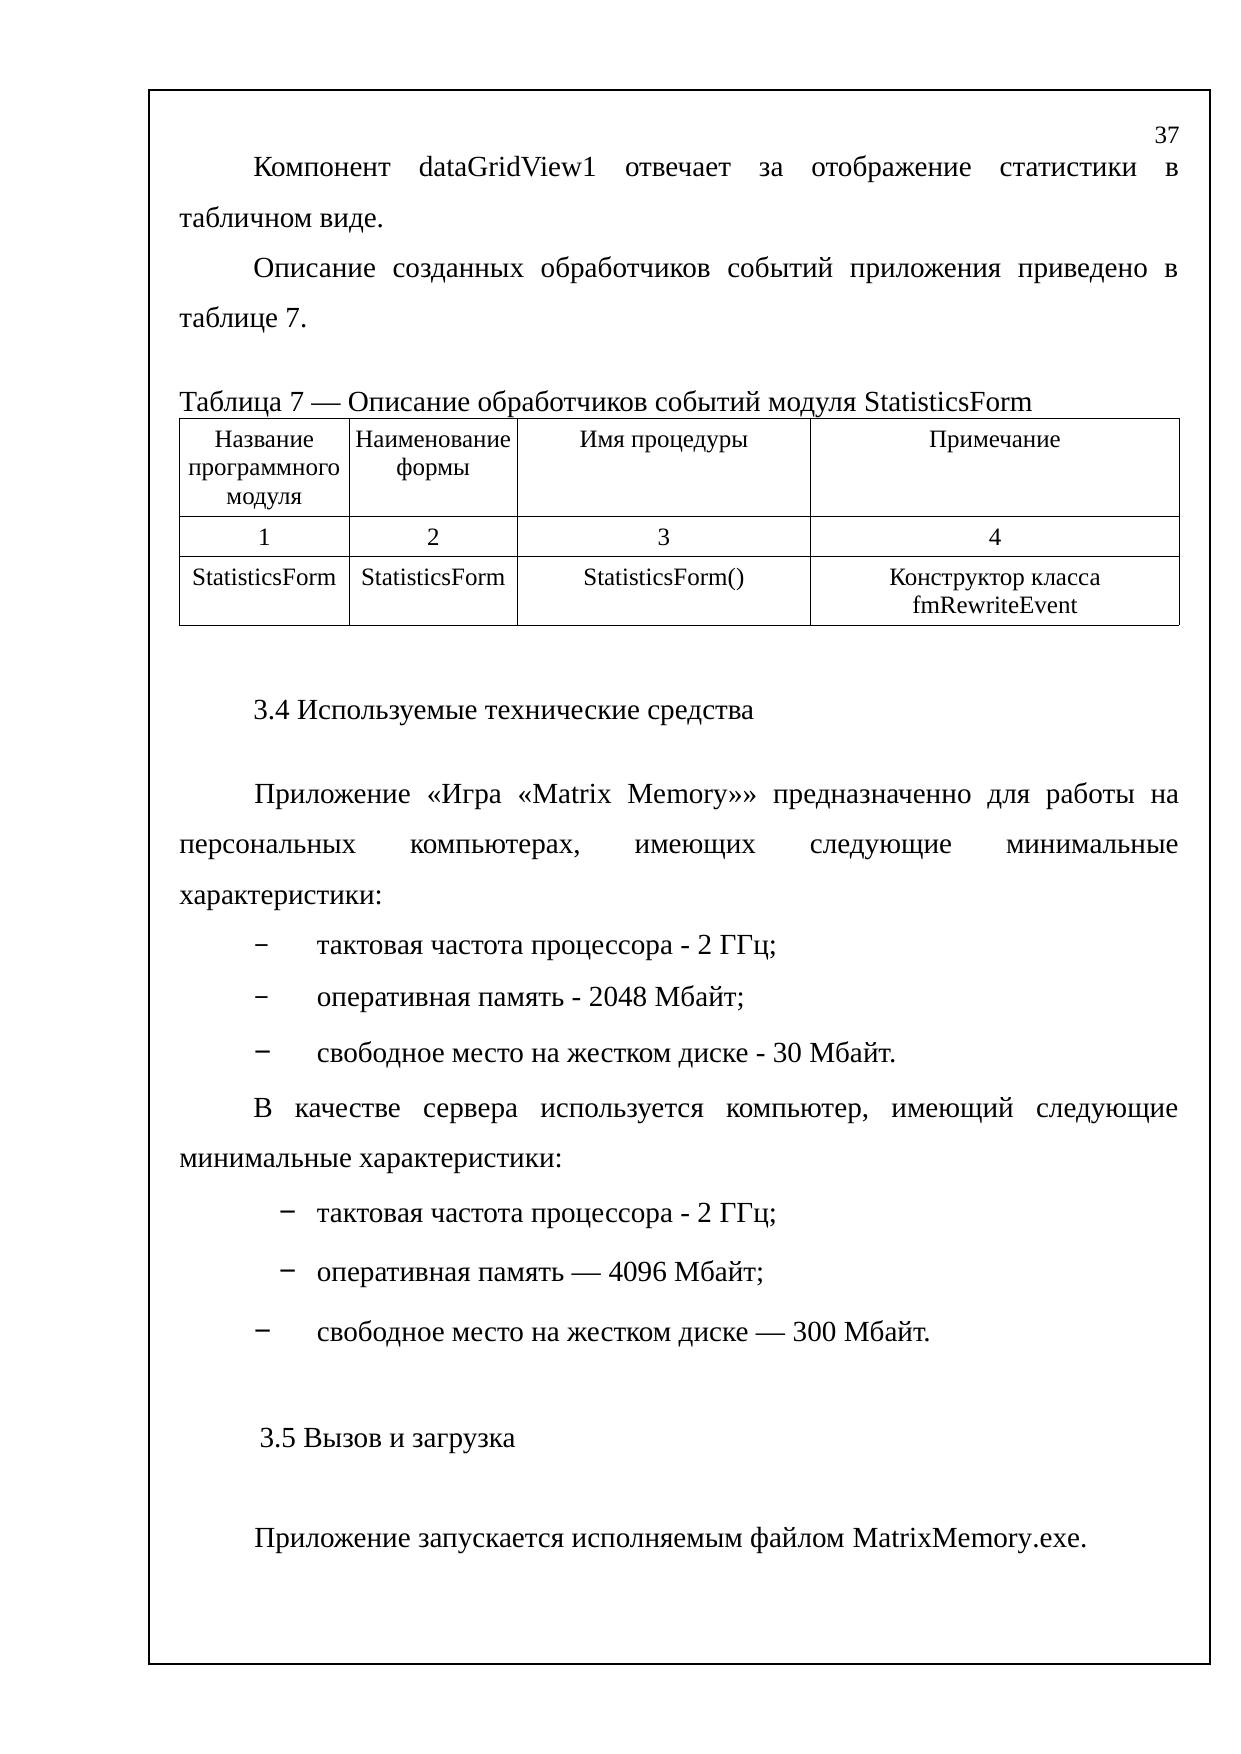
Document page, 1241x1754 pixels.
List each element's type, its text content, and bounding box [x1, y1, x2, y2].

list тактовая частота процессора - 2 ГГц; [279, 1191, 1179, 1231]
list свободное место на жестком диске - 30 Мбайт. [179, 1031, 1179, 1071]
table_cell 3 [518, 517, 810, 556]
list тактовая частота процессора - 2 ГГц; [179, 927, 1179, 962]
text Описание созданных обработчиков событий приложения приведено в таблице 7. [179, 250, 1179, 334]
table_header Название программного модуля [180, 419, 349, 516]
table_cell StatisticsForm [350, 557, 517, 625]
table_cell StatisticsForm [180, 557, 349, 625]
text Приложение «Игра «Matrix Memory»» предназначенно для работы на персональных компьютерах, имеющих следующие минимальные характеристики: [179, 776, 1179, 910]
table_cell 1 [180, 517, 349, 556]
table_cell 4 [811, 517, 1179, 556]
list оперативная память — 4096 Мбайт; [279, 1250, 1179, 1290]
text В качестве сервера используется компьютер, имеющий следующие минимальные характеристики: [179, 1090, 1179, 1174]
subtitle 3.5 Вызов и загрузка [179, 1420, 1179, 1453]
text Приложение запускается исполняемым файлом MatrixMemory.exe. [179, 1520, 1179, 1554]
table_cell Конструктор класса fmRewriteEvent [811, 557, 1179, 625]
list оперативная память - 2048 Мбайт; [179, 979, 1179, 1013]
table_cell 2 [350, 517, 517, 556]
text Компонент dataGridView1 отвечает за отображение статистики в табличном виде. [179, 149, 1179, 233]
table_header Примечание [811, 419, 1179, 516]
table_header Имя процедуры [518, 419, 810, 516]
table_header Наименование формы [350, 419, 517, 516]
text Таблица 7 — Описание обработчиков событий модуля StatisticsForm [179, 384, 1179, 418]
list свободное место на жестком диске — 300 Мбайт. [179, 1310, 1179, 1349]
table_cell StatisticsForm() [518, 557, 810, 625]
text 3.4 Используемые технические средства [179, 692, 1179, 726]
